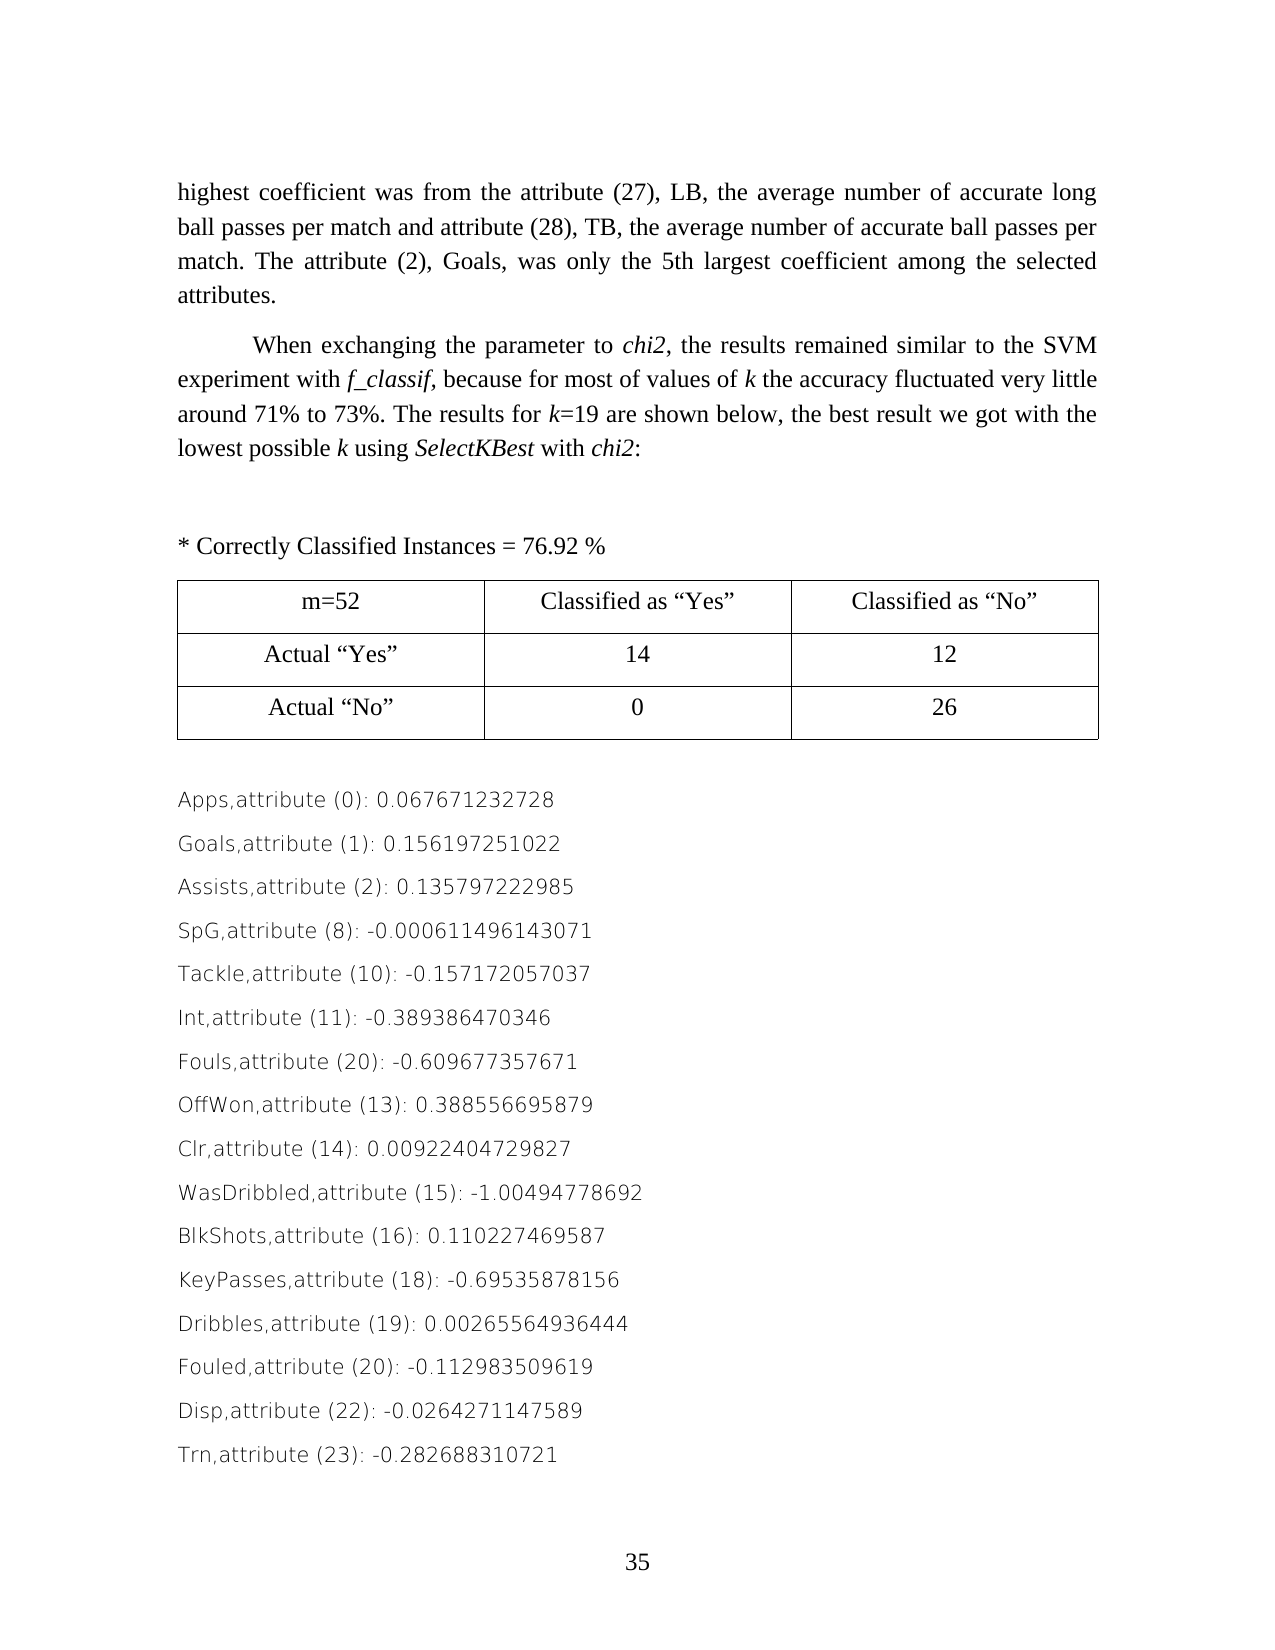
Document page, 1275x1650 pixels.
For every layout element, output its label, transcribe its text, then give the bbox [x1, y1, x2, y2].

text Fouls,attribute (20): -0.609677357671 [177, 1050, 1098, 1074]
text Trn,attribute (23): -0.282688310721 [177, 1443, 1098, 1467]
table_cell Actual “No” [178, 687, 484, 739]
text OffWon,attribute (13): 0.388556695879 [177, 1093, 1098, 1118]
text highest coefficient was from the attribute (27), LB, the average number of accurate long ball passes per match and attribute (28), TB, the average number of accurate ball passes per match. The attribute (2), Goals, was only the 5th largest coefficient among the selected attributes. [177, 177, 1098, 309]
text Assists,attribute (2): 0.135797222985 [177, 875, 1098, 899]
table_cell 0 [485, 687, 791, 739]
text Clr,attribute (14): 0.00922404729827 [177, 1137, 1098, 1161]
text SpG,attribute (8): -0.000611496143071 [177, 919, 1098, 943]
text Fouled,attribute (20): -0.112983509619 [177, 1355, 1098, 1379]
text Dribbles,attribute (19): 0.00265564936444 [177, 1312, 1098, 1336]
table_cell 14 [485, 634, 791, 686]
text KeyPasses,attribute (18): -0.69535878156 [177, 1268, 1098, 1292]
text Int,attribute (11): -0.389386470346 [177, 1006, 1098, 1030]
table_cell 12 [792, 634, 1098, 686]
text Tackle,attribute (10): -0.157172057037 [177, 962, 1098, 987]
table_header m=52 [178, 581, 484, 633]
table_cell 26 [792, 687, 1098, 739]
table_header Classified as “Yes” [485, 581, 791, 633]
table_cell Actual “Yes” [178, 634, 484, 686]
text Apps,attribute (0): 0.067671232728 [177, 788, 1098, 812]
text * Correctly Classified Instances = 76.92 % [177, 531, 1098, 560]
text BlkShots,attribute (16): 0.110227469587 [177, 1224, 1098, 1249]
text Disp,attribute (22): -0.0264271147589 [177, 1399, 1098, 1423]
text Goals,attribute (1): 0.156197251022 [177, 832, 1098, 856]
table_header Classified as “No” [792, 581, 1098, 633]
text When exchanging the parameter to chi2, the results remained similar to the SVM experiment with f_classif, because for most of values of k the accuracy fluctuated very little around 71% to 73%. The results for k=19 are shown below, the best result we got with the lowest possible k using SelectKBest with chi2: [177, 330, 1098, 462]
text WasDribbled,attribute (15): -1.00494778692 [177, 1181, 1098, 1205]
